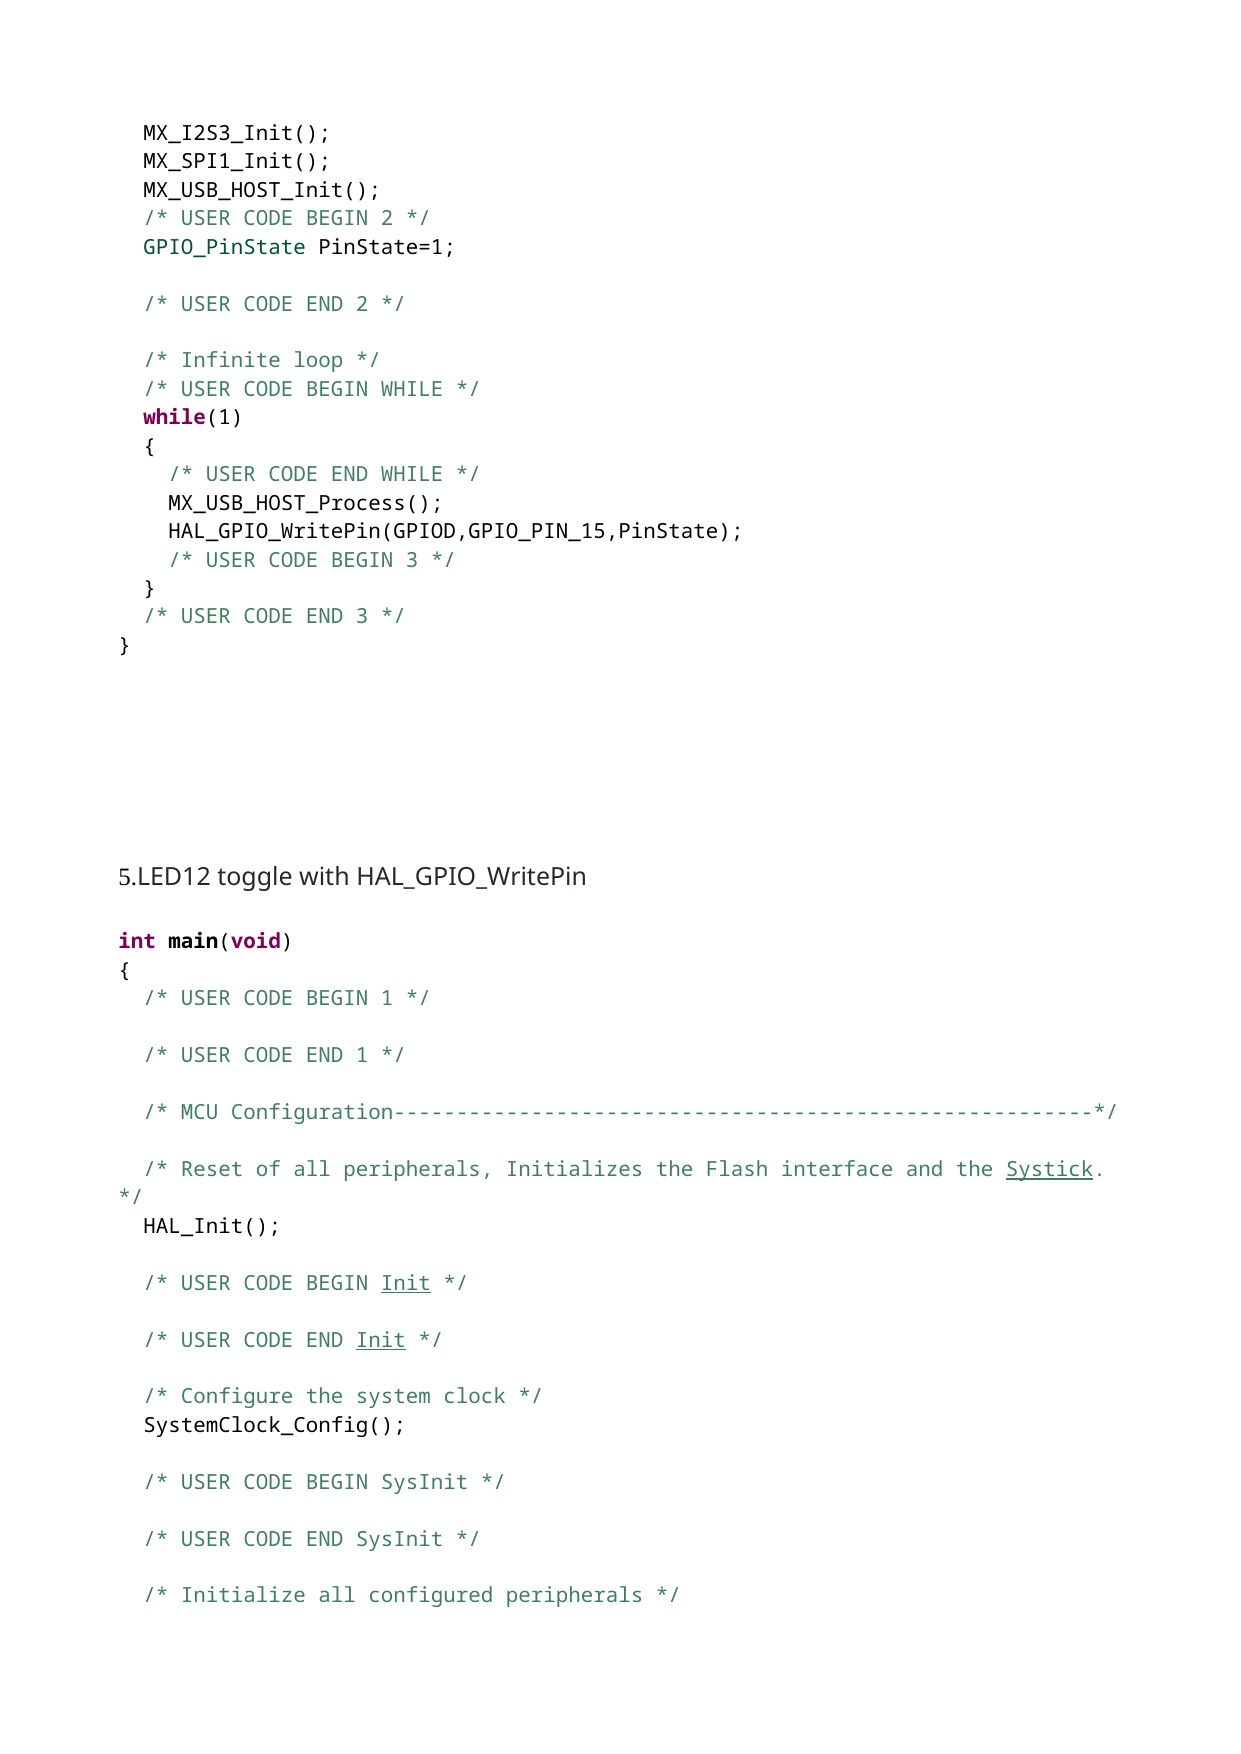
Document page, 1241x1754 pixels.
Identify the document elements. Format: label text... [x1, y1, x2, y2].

text int main(void) [118, 927, 1122, 955]
text MX_USB_HOST_Process(); [118, 488, 1122, 516]
text } [118, 630, 1122, 658]
text /* Infinite loop */ [118, 346, 1122, 374]
text while(1) [118, 402, 1122, 431]
text HAL_GPIO_WritePin(GPIOD,GPIO_PIN_15,PinState); [118, 516, 1122, 545]
text /* USER CODE END SysInit */ [118, 1524, 1122, 1552]
text 5.LED12 toggle with HAL_GPIO_WritePin [118, 858, 1122, 892]
text HAL_Init(); [118, 1211, 1122, 1239]
text } [118, 573, 1122, 602]
text /* Initialize all configured peripherals */ [118, 1581, 1122, 1609]
text { [118, 431, 1122, 459]
text MX_SPI1_Init(); [118, 147, 1122, 175]
text /* Configure the system clock */ [118, 1382, 1122, 1410]
text /* USER CODE END WHILE */ [118, 459, 1122, 488]
text /* Reset of all peripherals, Initializes the Flash interface and the Systick. */ [118, 1154, 1122, 1211]
text /* USER CODE END Init */ [118, 1325, 1122, 1353]
text SystemClock_Config(); [118, 1410, 1122, 1438]
text /* USER CODE BEGIN 2 */ [118, 203, 1122, 232]
text /* USER CODE BEGIN WHILE */ [118, 374, 1122, 402]
text /* USER CODE BEGIN 3 */ [118, 545, 1122, 573]
text /* USER CODE BEGIN SysInit */ [118, 1467, 1122, 1495]
text /* USER CODE END 3 */ [118, 602, 1122, 630]
text /* USER CODE BEGIN Init */ [118, 1268, 1122, 1296]
text { [118, 955, 1122, 983]
text /* USER CODE END 1 */ [118, 1040, 1122, 1069]
text MX_USB_HOST_Init(); [118, 175, 1122, 203]
text GPIO_PinState PinState=1; [118, 232, 1122, 260]
text /* USER CODE END 2 */ [118, 289, 1122, 317]
text /* MCU Configuration--------------------------------------------------------*/ [118, 1097, 1122, 1126]
text MX_I2S3_Init(); [118, 118, 1122, 147]
text /* USER CODE BEGIN 1 */ [118, 983, 1122, 1012]
